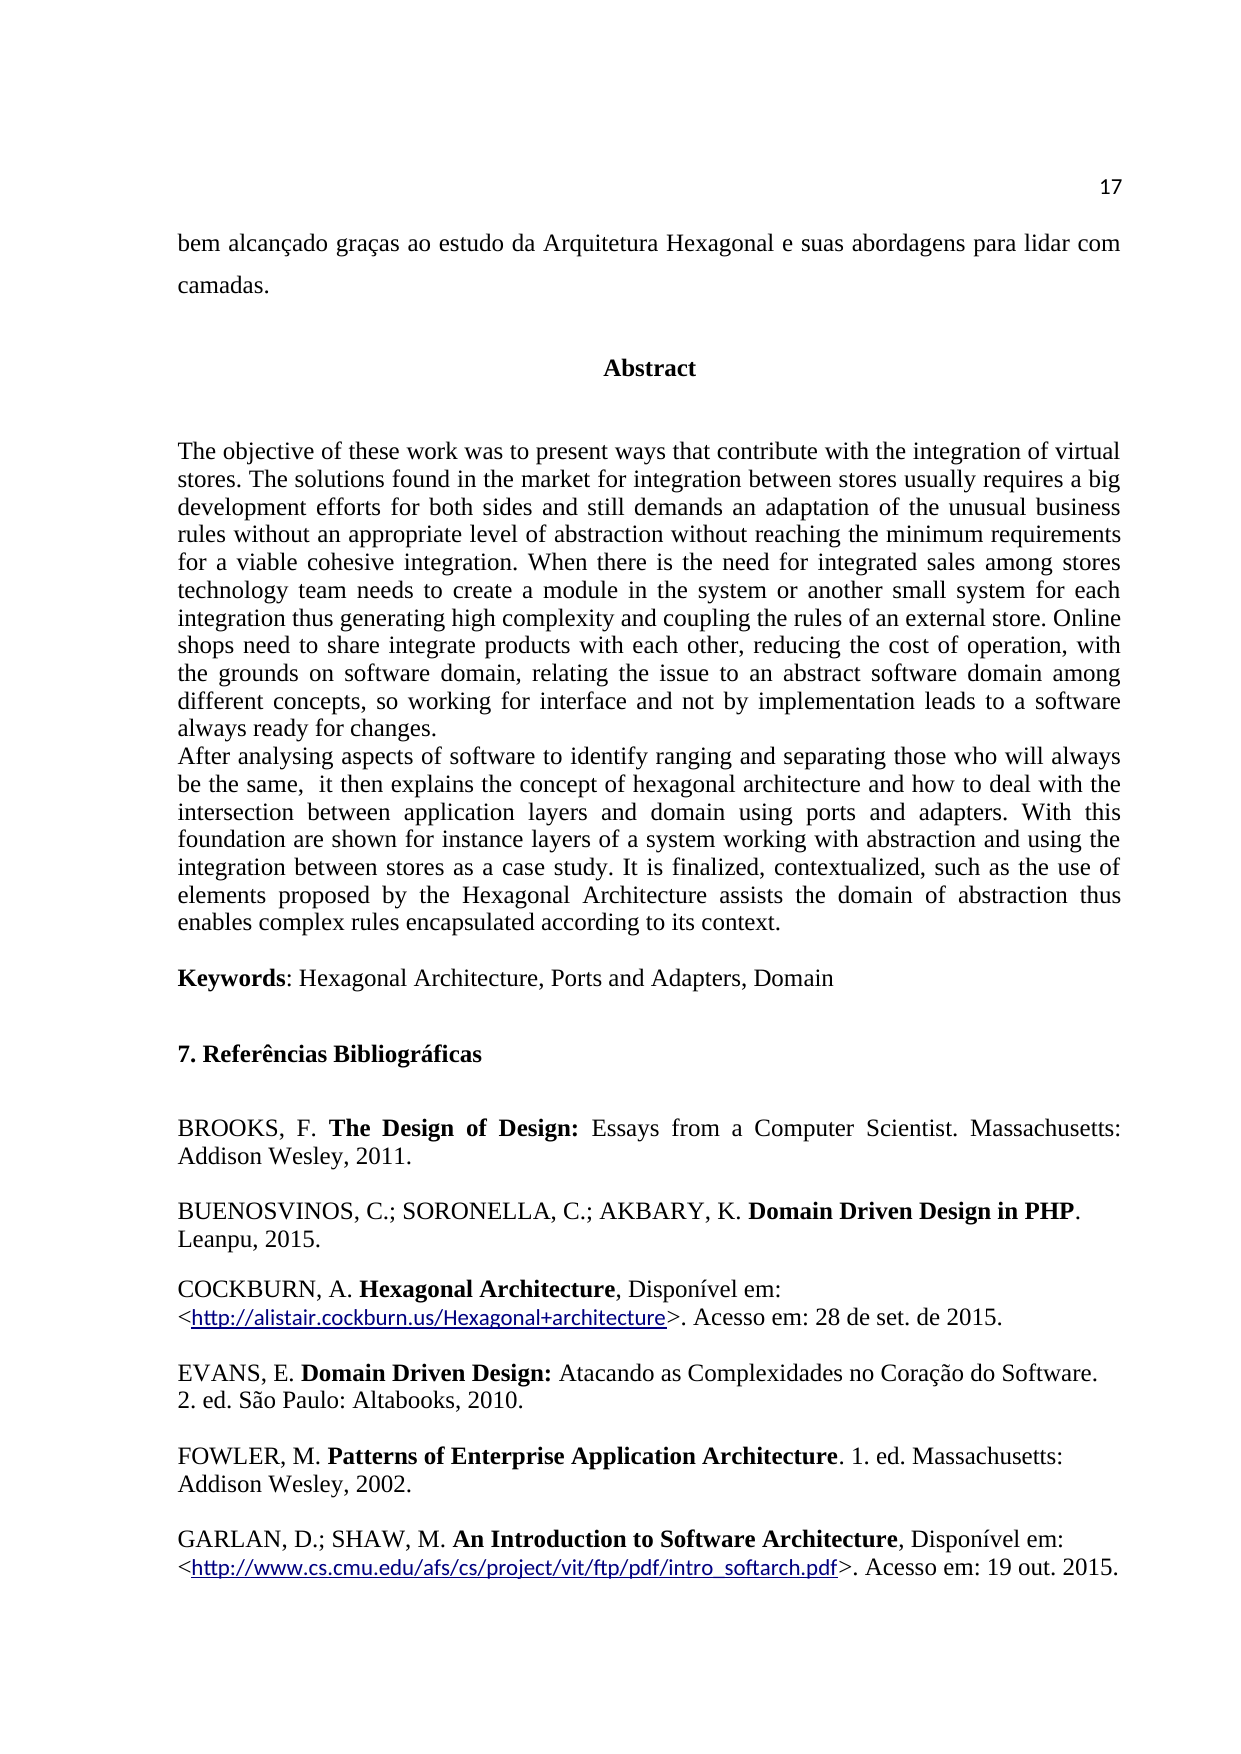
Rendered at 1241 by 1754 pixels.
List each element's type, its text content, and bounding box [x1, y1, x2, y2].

text The objective of these work was to present ways that contribute with the integration of virtual stores. The solutions found in the market for integration between stores usually requires a big development efforts for both sides and still demands an adaptation of the unusual business rules without an appropriate level of abstraction without reaching the minimum requirements for a viable cohesive integration. When there is the need for integrated sales among stores technology team needs to create a module in the system or another small system for each integration thus generating high complexity and coupling the rules of an external store. Online shops need to share integrate products with each other, reducing the cost of operation, with the grounds on software domain, relating the issue to an abstract software domain among different concepts, so working for interface and not by implementation leads to a software always ready for changes. [177, 437, 1122, 742]
text bem alcançado graças ao estudo da Arquitetura Hexagonal e suas abordagens para lidar com camadas. [177, 229, 1122, 299]
text GARLAN, D.; SHAW, M. An Introduction to Software Architecture, Disponível em: <http://www.cs.cmu.edu/afs/cs/project/vit/ftp/pdf/intro_softarch.pdf>. Acesso em: 19 out. 2015. [177, 1525, 1122, 1581]
text EVANS, E. Domain Driven Design: Atacando as Complexidades no Coração do Software. 2. ed. São Paulo: Altabooks, 2010. [177, 1359, 1122, 1414]
text Keywords: Hexagonal Architecture, Ports and Adapters, Domain [177, 964, 1122, 992]
text BROOKS, F. The Design of Design: Essays from a Computer Scientist. Massachusetts: Addison Wesley, 2011. [177, 1089, 1122, 1169]
text FOWLER, M. Patterns of Enterprise Application Architecture. 1. ed. Massachusetts: Addison Wesley, 2002. [177, 1442, 1122, 1497]
subtitle 7. Referências Bibliográficas [177, 1040, 1122, 1068]
text BUENOSVINOS, C.; SORONELLA, C.; AKBARY, K. Domain Driven Design in PHP. Leanpu, 2015. [177, 1197, 1122, 1253]
text COCKBURN, A. Hexagonal Architecture, Disponível em: <http://alistair.cockburn.us/Hexagonal+architecture>. Acesso em: 28 de set. de 2015. [177, 1276, 1122, 1331]
text Abstract [177, 354, 1122, 382]
text After analysing aspects of software to identify ranging and separating those who will always be the same, it then explains the concept of hexagonal architecture and how to deal with the intersection between application layers and domain using ports and adapters. With this foundation are shown for instance layers of a system working with abstraction and using the integration between stores as a case study. It is finalized, contextualized, such as the use of elements proposed by the Hexagonal Architecture assists the domain of abstraction thus enables complex rules encapsulated according to its context. [177, 742, 1122, 936]
